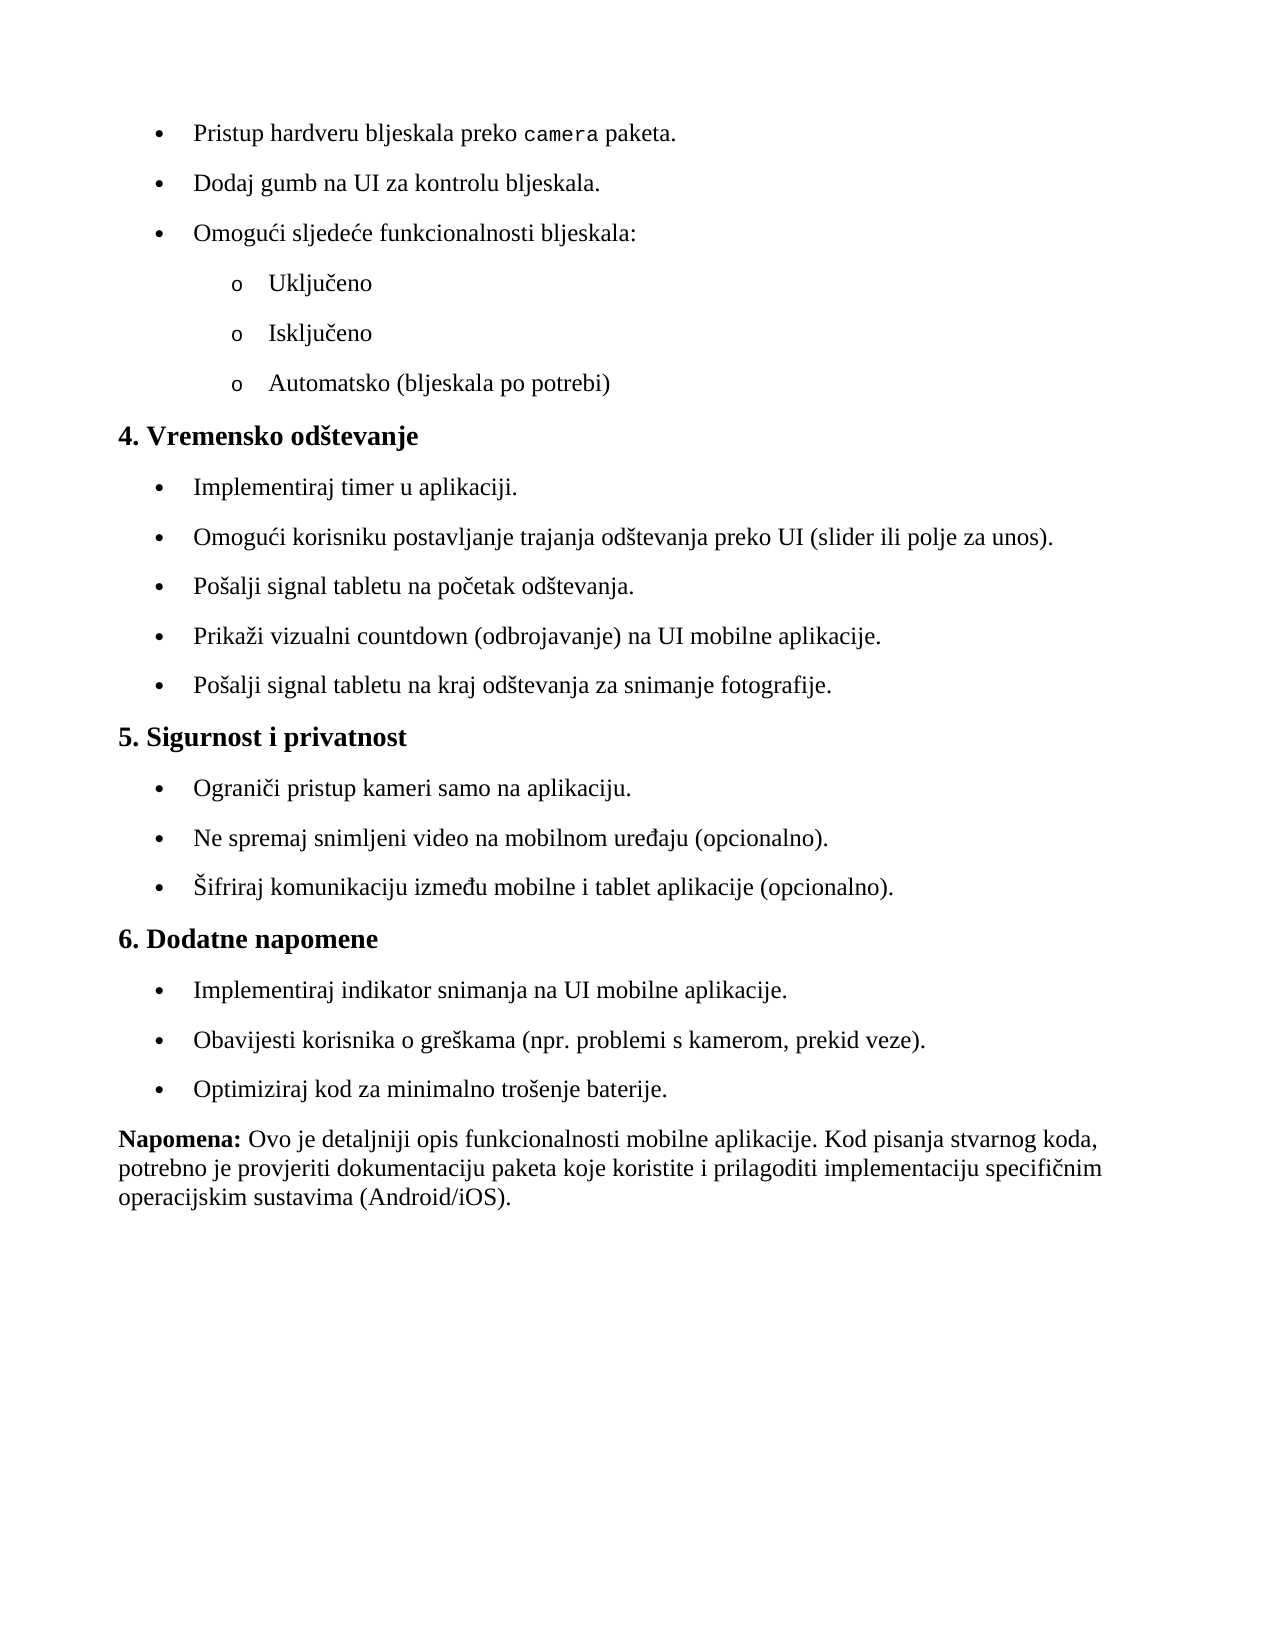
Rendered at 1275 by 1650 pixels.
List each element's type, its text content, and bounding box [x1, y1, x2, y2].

list Implementiraj timer u aplikaciji. [156, 472, 1157, 501]
list Implementiraj indikator snimanja na UI mobilne aplikacije. [156, 975, 1157, 1004]
list Ne spremaj snimljeni video na mobilnom uređaju (opcionalno). [156, 823, 1157, 852]
subtitle 5. Sigurnost i privatnost [118, 720, 1157, 752]
list Dodaj gumb na UI za kontrolu bljeskala. [156, 168, 1157, 197]
list Prikaži vizualni countdown (odbrojavanje) na UI mobilne aplikacije. [156, 621, 1157, 650]
list Automatsko (bljeskala po potrebi) [231, 368, 1157, 398]
subtitle 4. Vremensko odštevanje [118, 419, 1157, 451]
list Šifriraj komunikaciju između mobilne i tablet aplikacije (opcionalno). [156, 872, 1157, 901]
list Obavijesti korisnika o greškama (npr. problemi s kamerom, prekid veze). [156, 1025, 1157, 1054]
list Omogući korisniku postavljanje trajanja odštevanja preko UI (slider ili polje za unos). [156, 522, 1157, 551]
list Optimiziraj kod za minimalno trošenje baterije. [156, 1074, 1157, 1103]
list Pristup hardveru bljeskala preko camera paketa. [156, 118, 1157, 148]
text Napomena: Ovo je detaljniji opis funkcionalnosti mobilne aplikacije. Kod pisanja stvarnog koda, potrebno je provjeriti dokumentaciju paketa koje koristite i prilagoditi implementaciju specifičnim operacijskim sustavima (Android/iOS). [118, 1124, 1157, 1210]
subtitle 6. Dodatne napomene [118, 922, 1157, 954]
list Pošalji signal tabletu na kraj odštevanja za snimanje fotografije. [156, 671, 1157, 699]
list Uključeno [231, 268, 1157, 297]
list Isključeno [231, 318, 1157, 348]
list Omogući sljedeće funkcionalnosti bljeskala: [156, 218, 1157, 247]
list Pošalji signal tabletu na početak odštevanja. [156, 571, 1157, 600]
list Ograniči pristup kameri samo na aplikaciju. [156, 773, 1157, 802]
